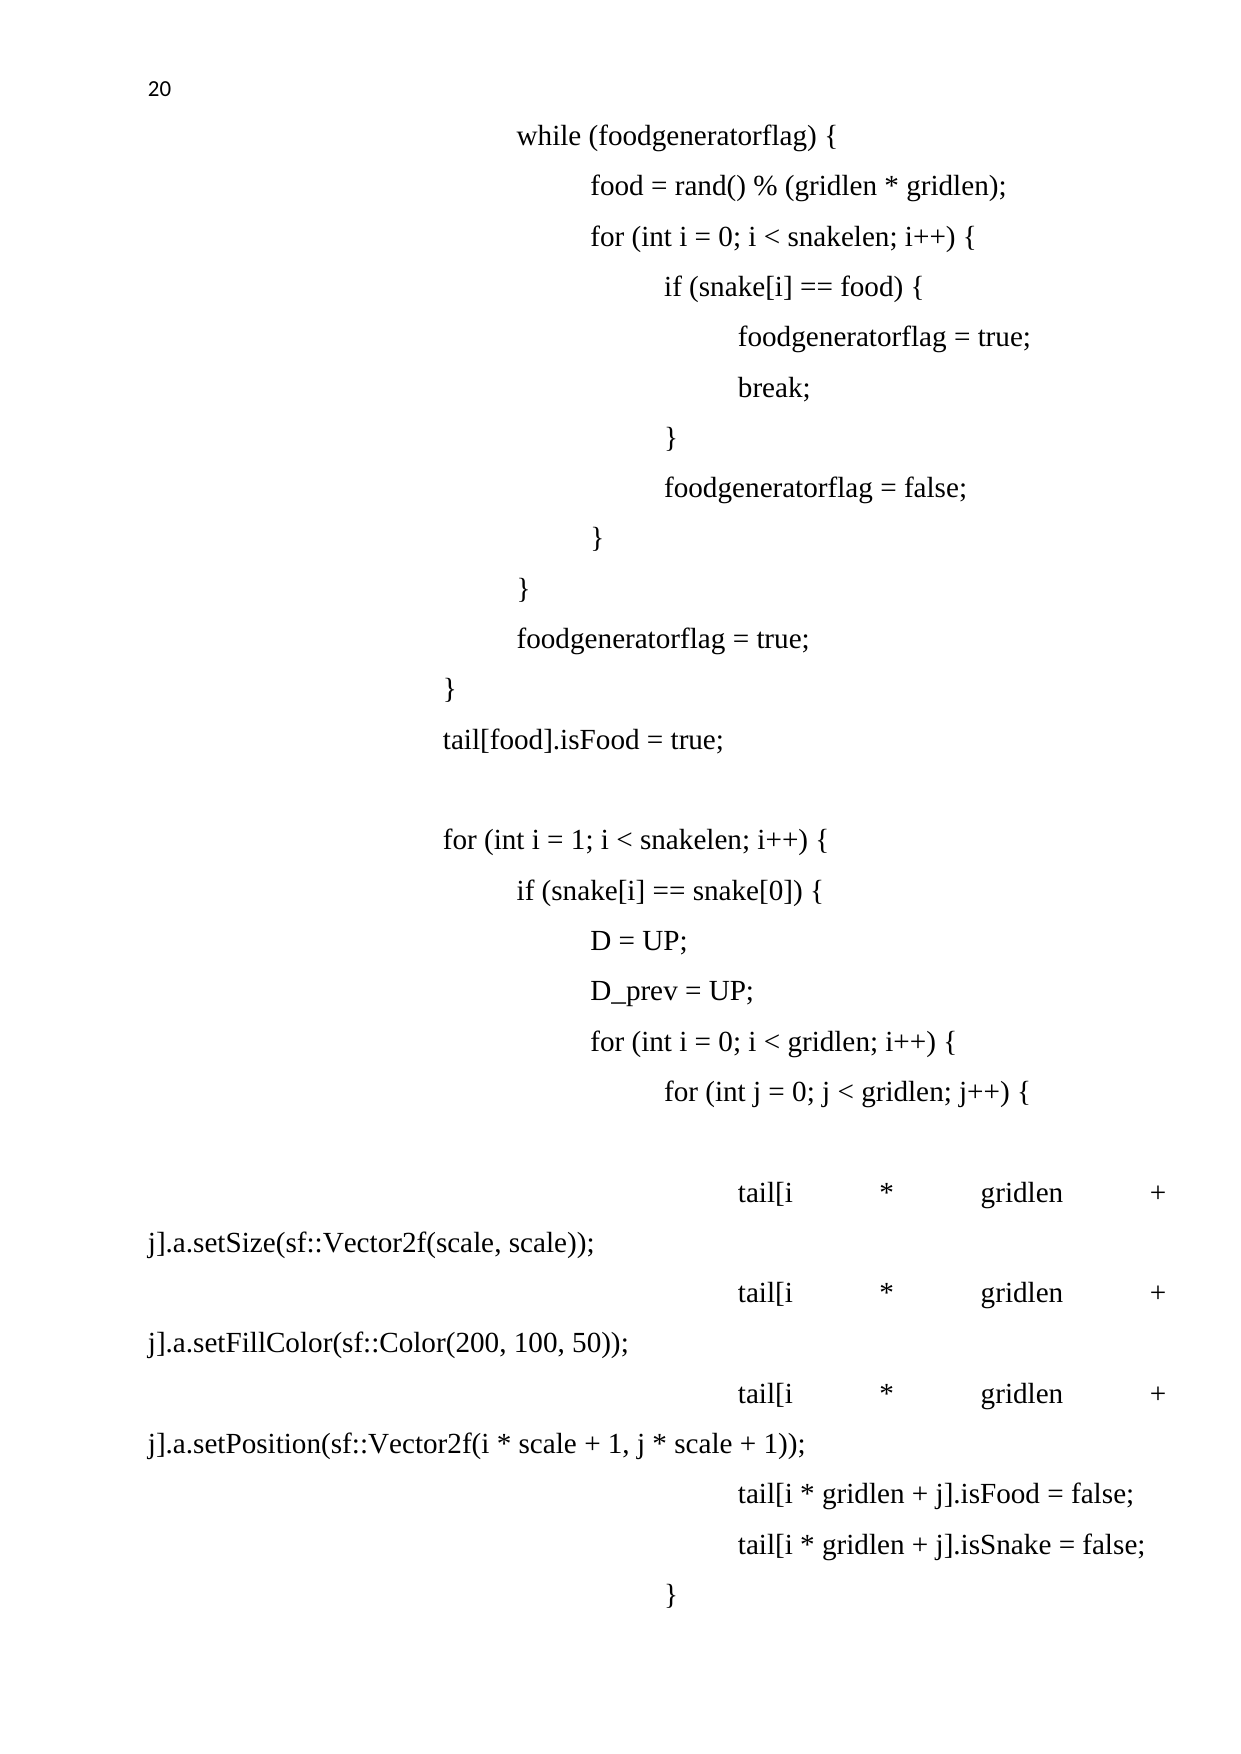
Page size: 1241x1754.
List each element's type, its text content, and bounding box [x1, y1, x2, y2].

list } [148, 521, 1166, 554]
list foodgeneratorflag = false; [148, 470, 1166, 504]
list for (int i = 1; i < snakelen; i++) { [148, 822, 1166, 856]
list if (snake[i] == food) { [148, 269, 1166, 303]
list tail[i * gridlen + j].isFood = false; [148, 1477, 1166, 1510]
list foodgeneratorflag = true; [148, 319, 1166, 353]
list tail[i * gridlen + j].isSnake = false; [148, 1527, 1166, 1560]
list D = UP; [148, 923, 1166, 957]
list tail[i * gridlen + j].a.setFillColor(sf::Color(200, 100, 50)); [148, 1275, 1166, 1359]
list for (int j = 0; j < gridlen; j++) { [148, 1074, 1166, 1108]
list tail[i * gridlen + j].a.setSize(sf::Vector2f(scale, scale)); [148, 1175, 1166, 1258]
list foodgeneratorflag = true; [148, 621, 1166, 655]
list for (int i = 0; i < gridlen; i++) { [148, 1024, 1166, 1057]
list break; [148, 370, 1166, 403]
list tail[food].isFood = true; [148, 722, 1166, 755]
list tail[i * gridlen + j].a.setPosition(sf::Vector2f(i * scale + 1, j * scale + 1)); [148, 1376, 1166, 1460]
list } [148, 571, 1166, 604]
list for (int i = 0; i < snakelen; i++) { [148, 219, 1166, 252]
list D_prev = UP; [148, 973, 1166, 1007]
list } [148, 1577, 1166, 1611]
list food = rand() % (gridlen * gridlen); [148, 168, 1166, 202]
list while (foodgeneratorflag) { [148, 118, 1166, 152]
list if (snake[i] == snake[0]) { [148, 873, 1166, 906]
list } [148, 672, 1166, 705]
list } [148, 420, 1166, 453]
